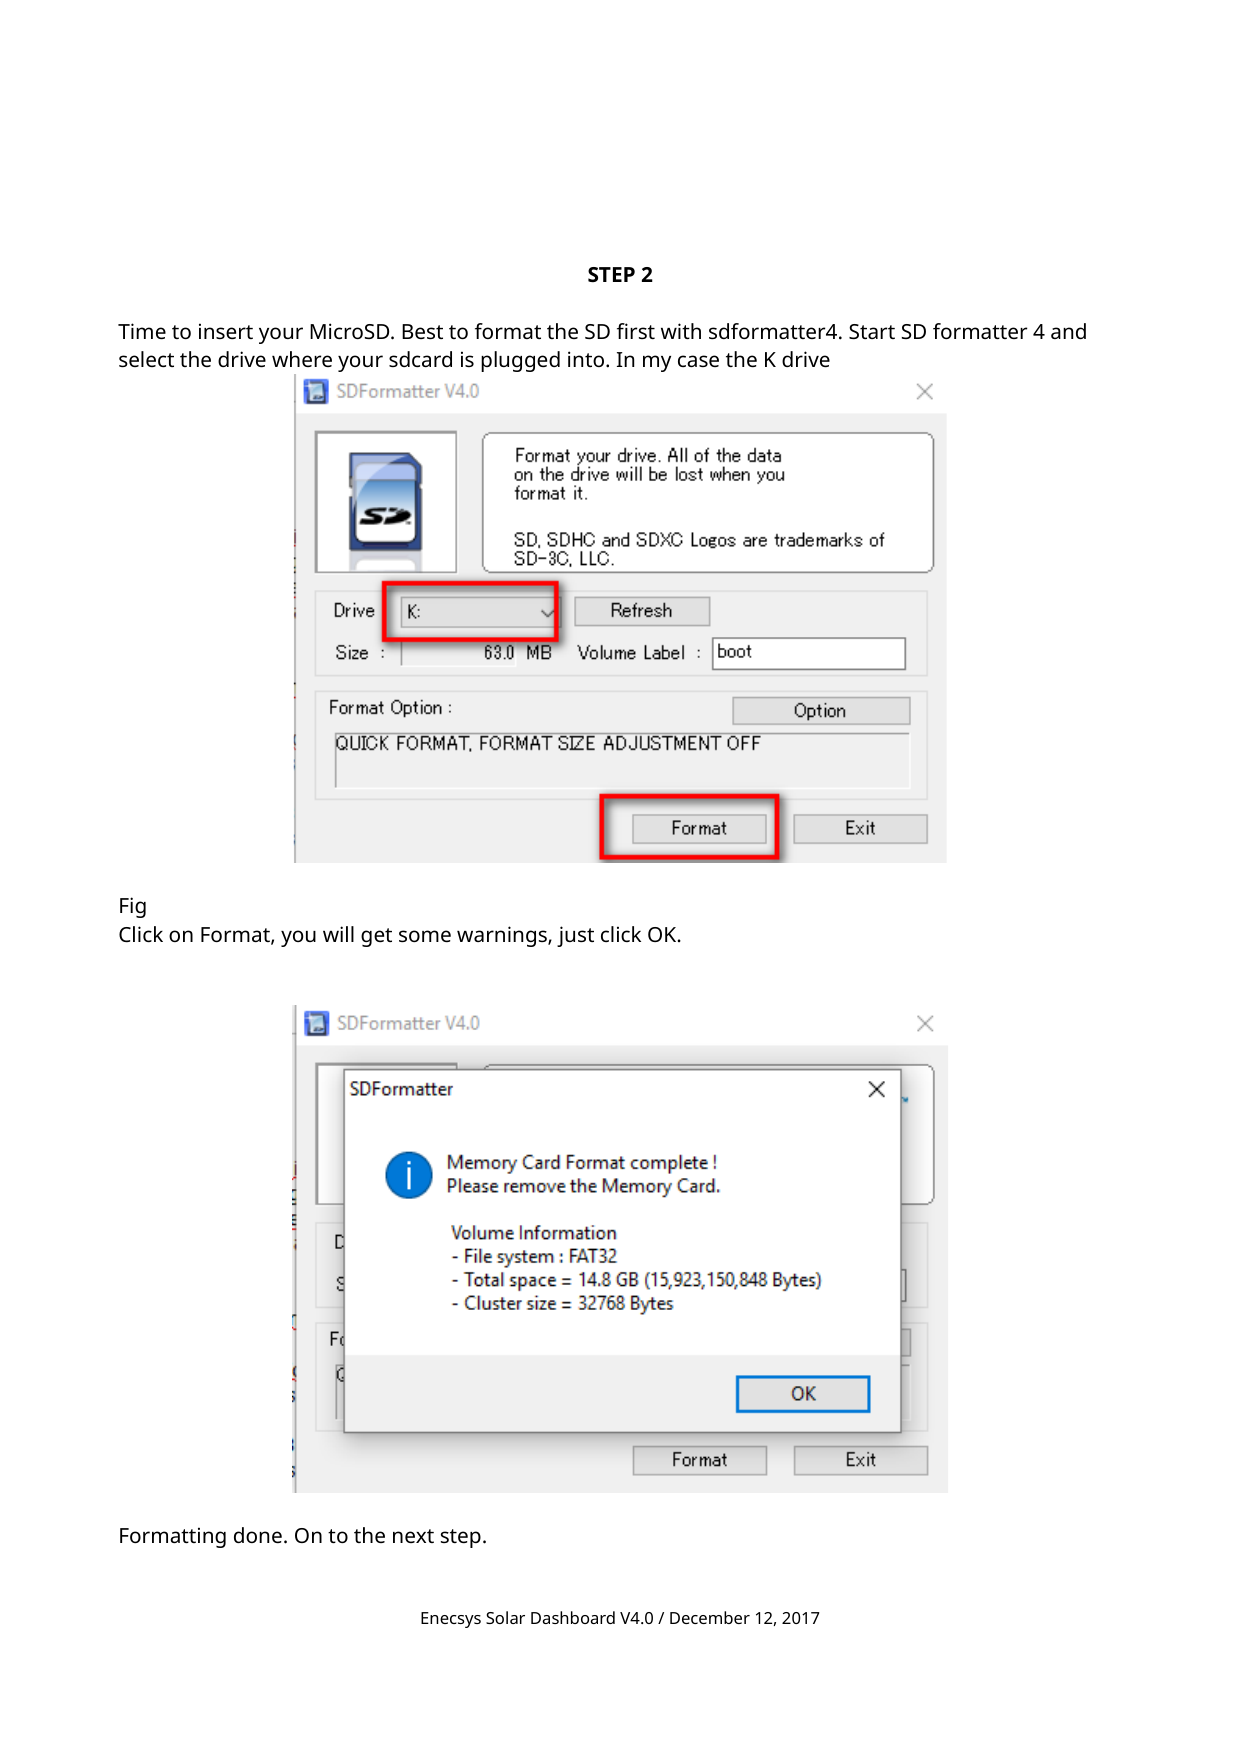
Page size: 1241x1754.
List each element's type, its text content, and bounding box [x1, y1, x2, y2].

text Formatting done. On to the next step. [118, 1521, 1122, 1549]
picture [293, 374, 947, 863]
text Fig [118, 374, 1122, 920]
picture [292, 1005, 949, 1493]
text Click on Format, you will get some warnings, just click OK. [118, 920, 1122, 948]
text STEP 2 [118, 260, 1122, 289]
text Time to insert your MicroSD. Best to format the SD first with sdformatter4. Start SD formatter 4 and select the drive where your sdcard is plugged into. In my case the K drive [118, 317, 1122, 374]
